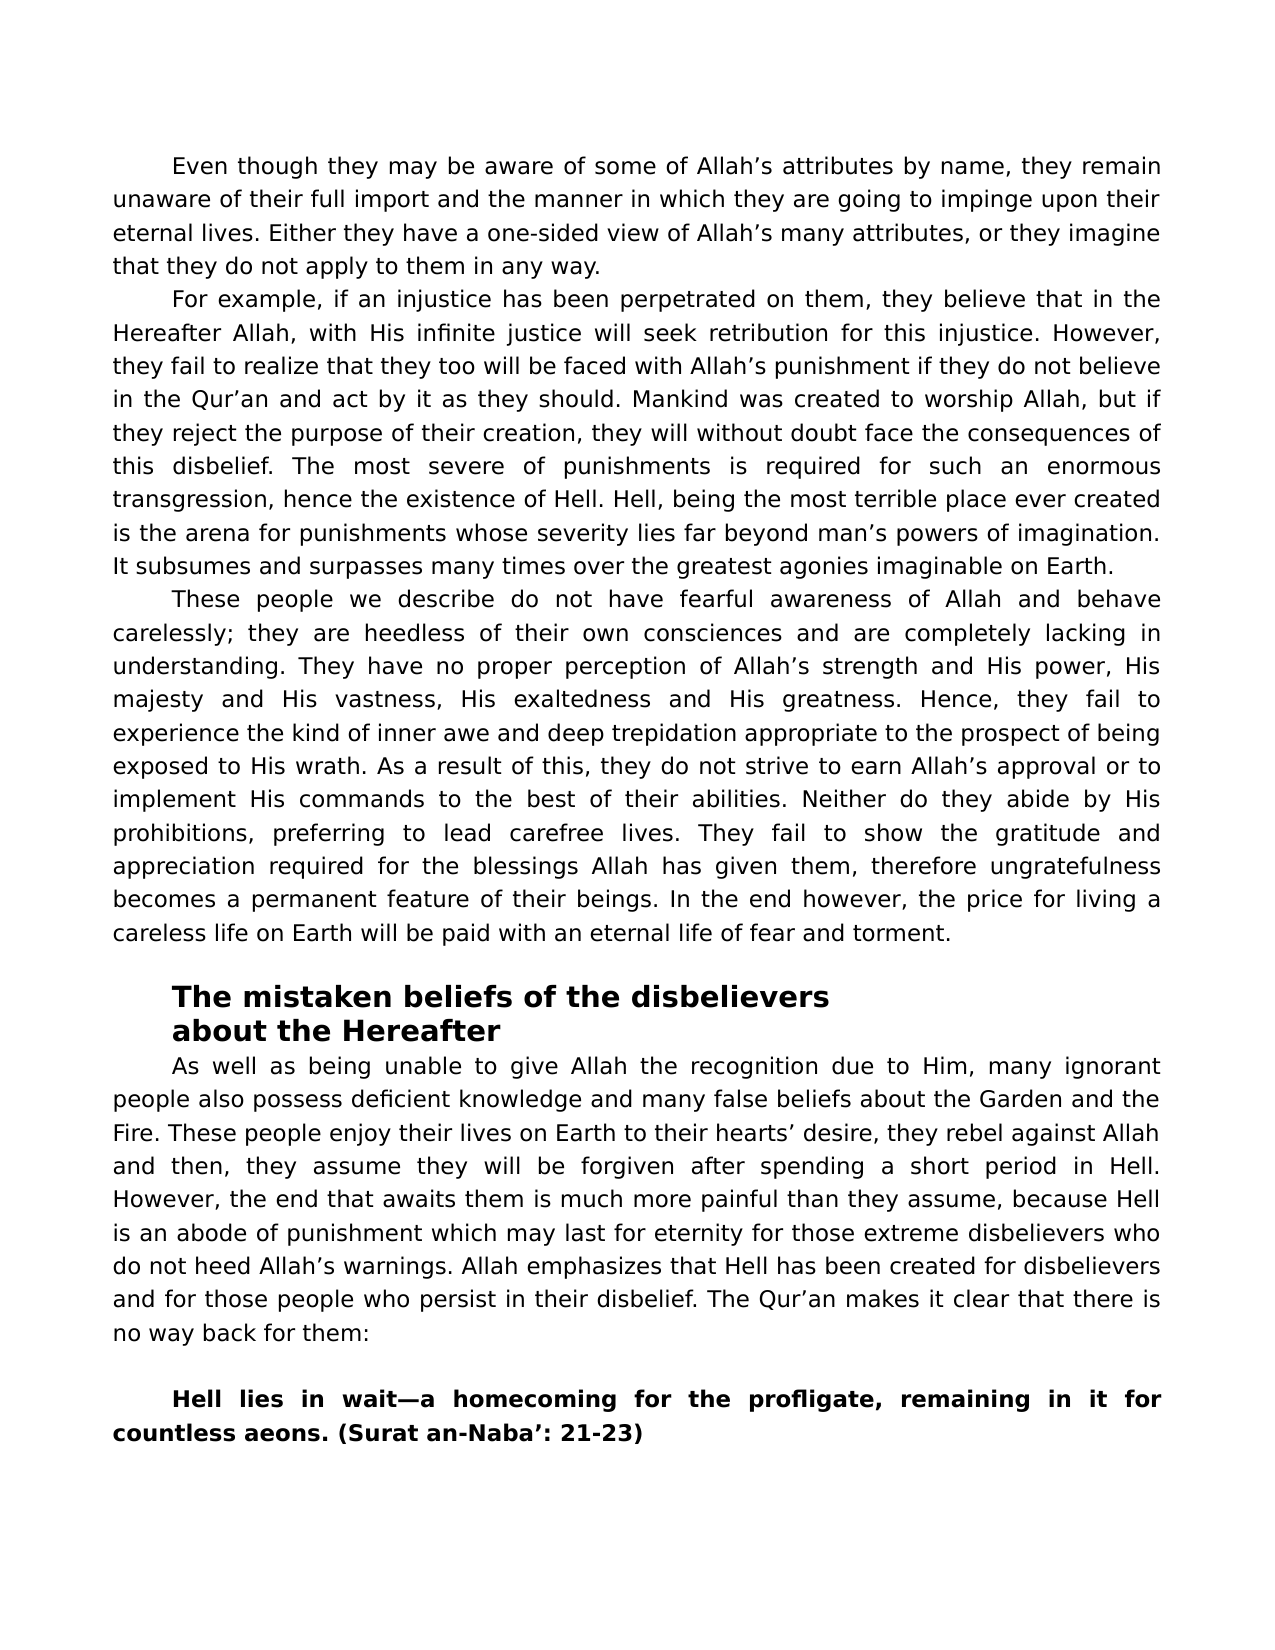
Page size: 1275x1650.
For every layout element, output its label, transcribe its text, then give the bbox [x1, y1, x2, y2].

text For example, if an injustice has been perpetrated on them, they believe that in the Hereafter Allah, with His infinite justice will seek retribution for this injustice. However, they fail to realize that they too will be faced with Allah’s punishment if they do not believe in the Qur’an and act by it as they should. Mankind was created to worship Allah, but if they reject the purpose of their creation, they will without doubt face the consequences of this disbelief. The most severe of punishments is required for such an enormous transgression, hence the existence of Hell. Hell, being the most terrible place ever created is the arena for punishments whose severity lies far beyond man’s powers of imagination. It subsumes and surpasses many times over the greatest agonies imaginable on Earth. [112, 281, 1162, 581]
text As well as being unable to give Allah the recognition due to Him, many ignorant people also possess deficient knowledge and many false beliefs about the Garden and the Fire. These people enjoy their lives on Earth to their hearts’ desire, they rebel against Allah and then, they assume they will be forgiven after spending a short period in Hell. However, the end that awaits them is much more painful than they assume, because Hell is an abode of punishment which may last for eternity for those extreme disbelievers who do not heed Allah’s warnings. Allah emphasizes that Hell has been created for disbelievers and for those people who persist in their disbelief. The Qur’an makes it clear that there is no way back for them: [112, 1048, 1162, 1348]
text about the Hereafter [112, 1014, 1162, 1048]
text Hell lies in wait—a homecoming for the profligate, remaining in it for countless aeons. (Surat an-Naba’: 21-23) [112, 1381, 1162, 1448]
text The mistaken beliefs of the disbelievers [112, 981, 1162, 1014]
text Even though they may be aware of some of Allah’s attributes by name, they remain unaware of their full import and the manner in which they are going to impinge upon their eternal lives. Either they have a one-sided view of Allah’s many attributes, or they imagine that they do not apply to them in any way. [112, 148, 1162, 281]
text These people we describe do not have fearful awareness of Allah and behave carelessly; they are heedless of their own consciences and are completely lacking in understanding. They have no proper perception of Allah’s strength and His power, His majesty and His vastness, His exaltedness and His greatness. Hence, they fail to experience the kind of inner awe and deep trepidation appropriate to the prospect of being exposed to His wrath. As a result of this, they do not strive to earn Allah’s approval or to implement His commands to the best of their abilities. Neither do they abide by His prohibitions, preferring to lead carefree lives. They fail to show the gratitude and appreciation required for the blessings Allah has given them, therefore ungratefulness becomes a permanent feature of their beings. In the end however, the price for living a careless life on Earth will be paid with an eternal life of fear and torment. [112, 581, 1162, 948]
